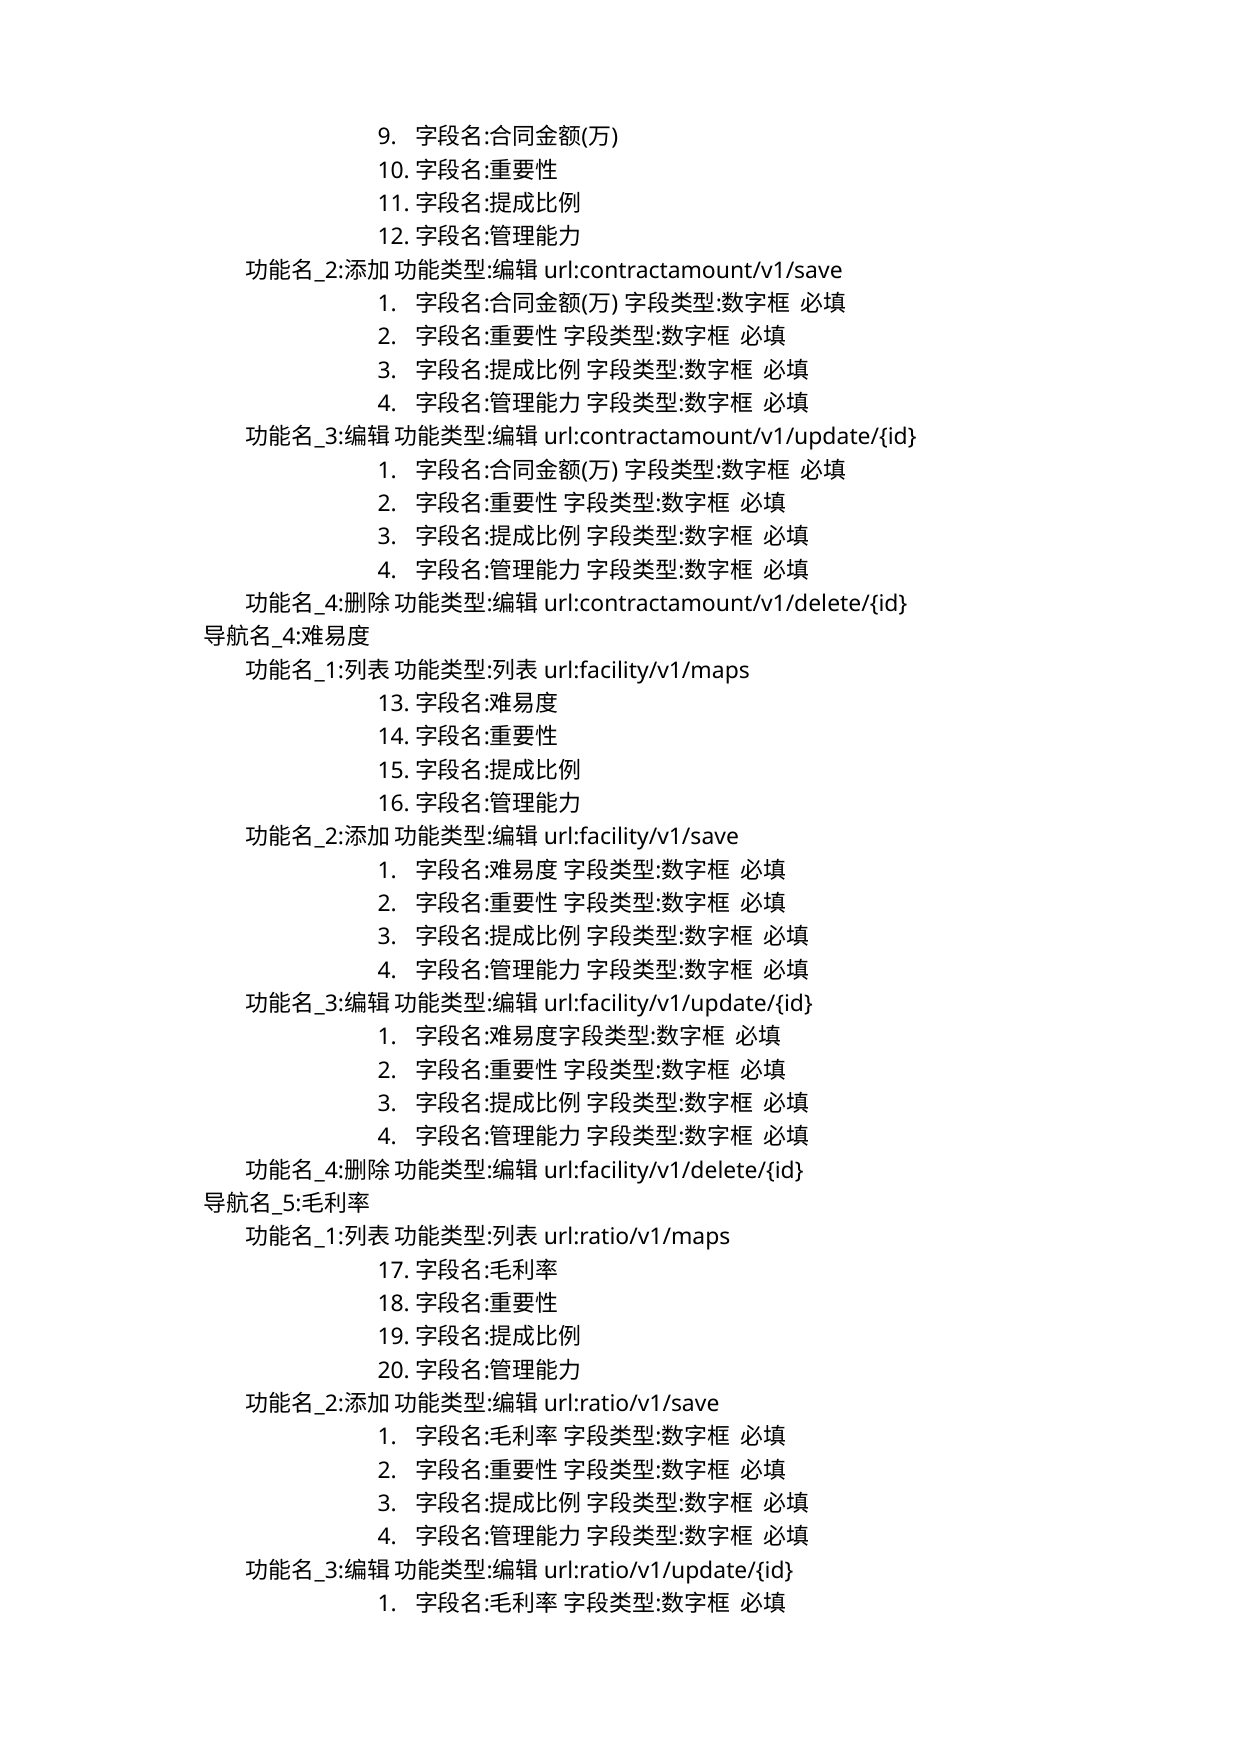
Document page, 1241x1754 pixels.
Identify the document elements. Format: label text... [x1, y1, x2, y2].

list 字段名:管理能力 [377, 1351, 1122, 1385]
list 字段名:重要性 [377, 1285, 1122, 1318]
list 字段名:毛利率 字段类型:数字框 必填 [377, 1418, 1122, 1451]
list 字段名:提成比例 字段类型:数字框 必填 [377, 1485, 1122, 1518]
text 导航名_5:毛利率 [118, 1185, 1122, 1218]
text 功能名_4:删除 功能类型:编辑 url:contractamount/v1/delete/{id} [118, 585, 1122, 618]
text 功能名_3:编辑 功能类型:编辑 url:ratio/v1/update/{id} [118, 1551, 1122, 1585]
text 功能名_2:添加 功能类型:编辑 url:contractamount/v1/save [118, 251, 1122, 285]
list 字段名:合同金额(万) 字段类型:数字框 必填 [377, 451, 1122, 485]
text 功能名_3:编辑 功能类型:编辑 url:facility/v1/update/{id} [118, 985, 1122, 1018]
list 字段名:难易度 [377, 685, 1122, 718]
text 功能名_3:编辑 功能类型:编辑 url:contractamount/v1/update/{id} [118, 418, 1122, 451]
text 功能名_1:列表 功能类型:列表 url:ratio/v1/maps [118, 1218, 1122, 1251]
list 字段名:提成比例 字段类型:数字框 必填 [377, 1085, 1122, 1118]
list 字段名:重要性 [377, 718, 1122, 751]
list 字段名:管理能力 字段类型:数字框 必填 [377, 551, 1122, 585]
list 字段名:提成比例 字段类型:数字框 必填 [377, 518, 1122, 551]
list 字段名:管理能力 [377, 218, 1122, 251]
list 字段名:提成比例 字段类型:数字框 必填 [377, 918, 1122, 951]
list 字段名:难易度字段类型:数字框 必填 [377, 1018, 1122, 1051]
text 功能名_2:添加 功能类型:编辑 url:ratio/v1/save [118, 1385, 1122, 1418]
list 字段名:管理能力 字段类型:数字框 必填 [377, 1118, 1122, 1151]
list 字段名:提成比例 字段类型:数字框 必填 [377, 351, 1122, 385]
list 字段名:毛利率 [377, 1251, 1122, 1285]
list 字段名:合同金额(万) [377, 118, 1122, 151]
list 字段名:管理能力 字段类型:数字框 必填 [377, 1518, 1122, 1551]
list 字段名:提成比例 [377, 185, 1122, 218]
list 字段名:提成比例 [377, 751, 1122, 785]
list 字段名:管理能力 字段类型:数字框 必填 [377, 951, 1122, 985]
list 字段名:管理能力 字段类型:数字框 必填 [377, 385, 1122, 418]
list 字段名:重要性 字段类型:数字框 必填 [377, 318, 1122, 351]
list 字段名:毛利率 字段类型:数字框 必填 [377, 1585, 1122, 1618]
list 字段名:合同金额(万) 字段类型:数字框 必填 [377, 285, 1122, 318]
text 功能名_1:列表 功能类型:列表 url:facility/v1/maps [118, 651, 1122, 685]
text 功能名_4:删除 功能类型:编辑 url:facility/v1/delete/{id} [118, 1151, 1122, 1185]
text 导航名_4:难易度 [118, 618, 1122, 651]
list 字段名:重要性 字段类型:数字框 必填 [377, 1451, 1122, 1485]
list 字段名:提成比例 [377, 1318, 1122, 1351]
list 字段名:重要性 字段类型:数字框 必填 [377, 885, 1122, 918]
list 字段名:重要性 字段类型:数字框 必填 [377, 1051, 1122, 1085]
list 字段名:重要性 [377, 151, 1122, 185]
list 字段名:难易度 字段类型:数字框 必填 [377, 851, 1122, 885]
list 字段名:重要性 字段类型:数字框 必填 [377, 485, 1122, 518]
text 功能名_2:添加 功能类型:编辑 url:facility/v1/save [118, 818, 1122, 851]
list 字段名:管理能力 [377, 785, 1122, 818]
